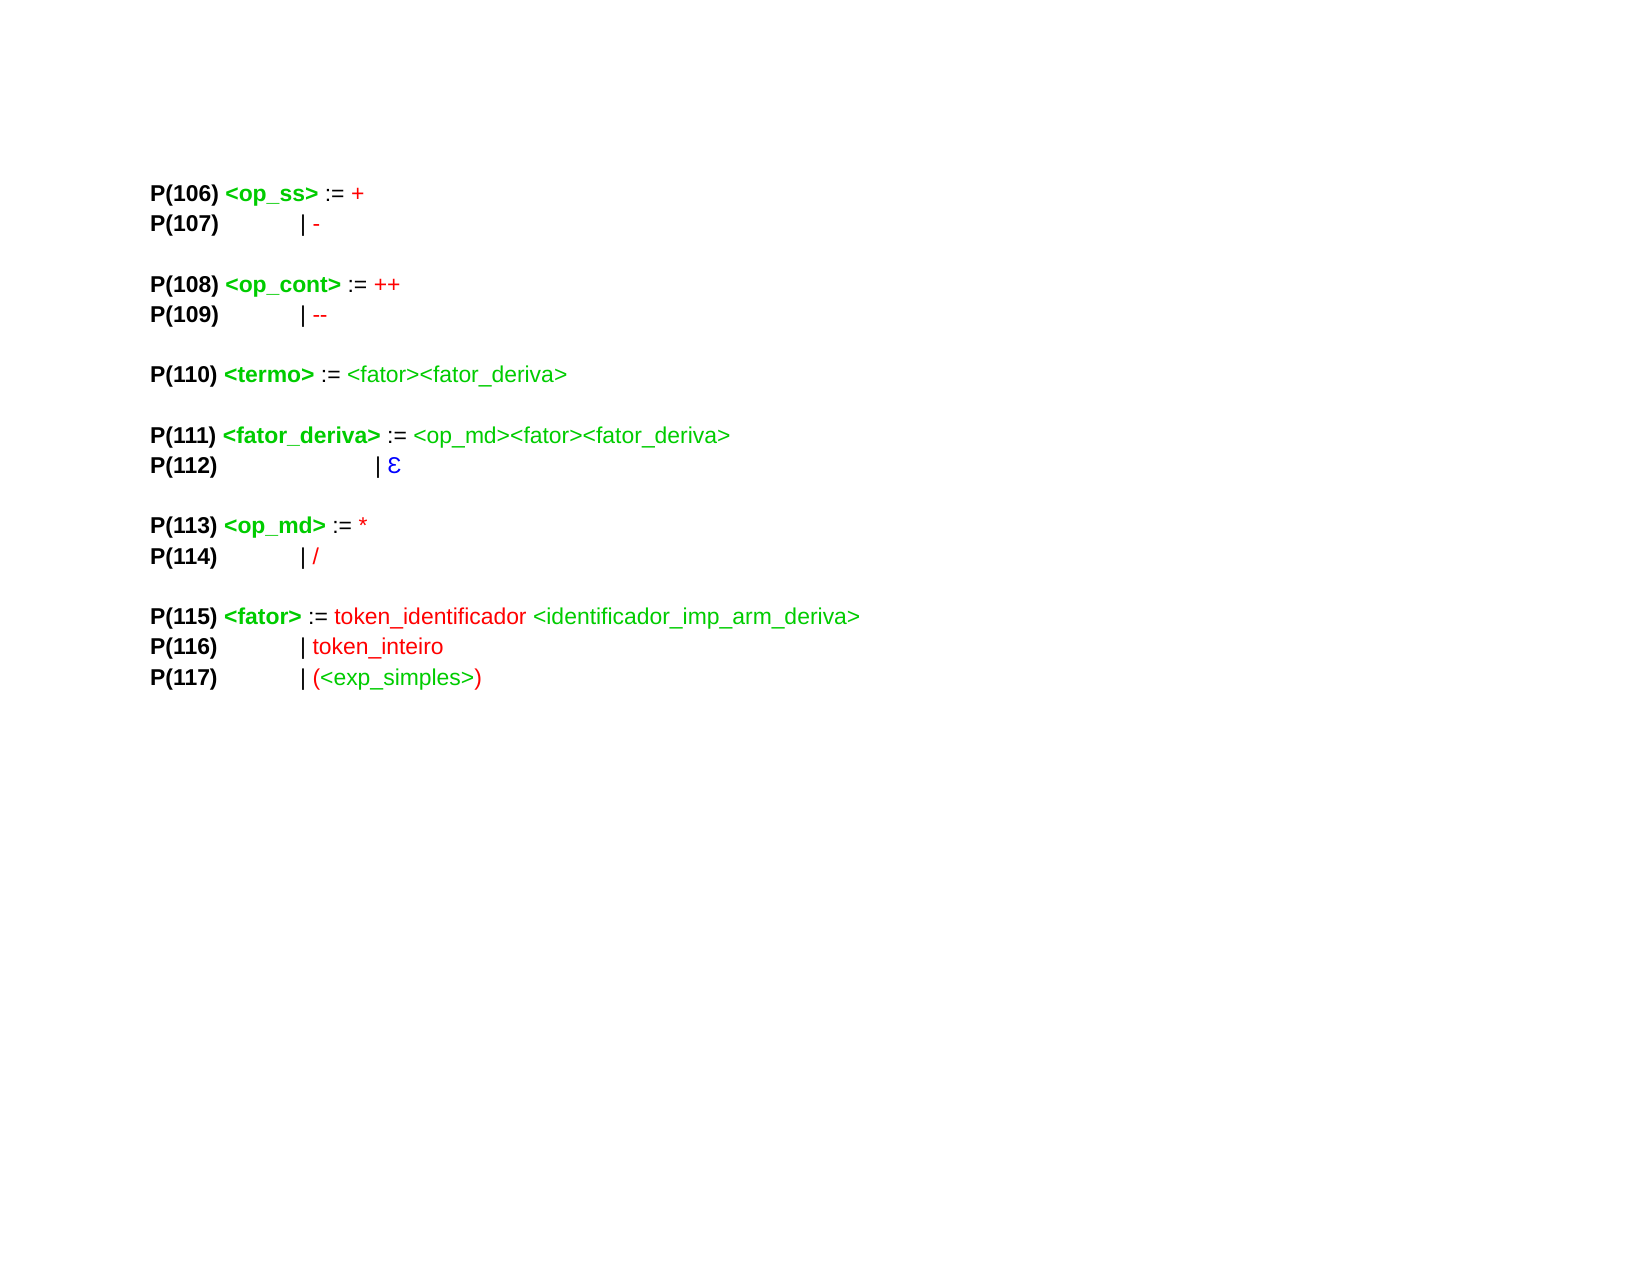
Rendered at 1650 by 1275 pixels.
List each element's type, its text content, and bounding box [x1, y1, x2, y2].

text P(116) | token_inteiro [150, 633, 1500, 660]
text P(111) <fator_deriva> := <op_md><fator><fator_deriva> [150, 422, 1500, 448]
text P(106) <op_ss> := + [150, 180, 1500, 207]
text P(108) <op_cont> := ++ [150, 271, 1500, 297]
text P(112) | Ɛ [150, 452, 1500, 478]
text P(110) <termo> := <fator><fator_deriva> [150, 361, 1500, 388]
text P(115) <fator> := token_identificador <identificador_imp_arm_deriva> [150, 603, 1500, 629]
text P(109) | -- [150, 301, 1500, 327]
text P(113) <op_md> := * [150, 512, 1500, 539]
text P(107) | - [150, 210, 1500, 237]
text P(114) | / [150, 543, 1500, 569]
text P(117) | (<exp_simples>) [150, 663, 1500, 690]
